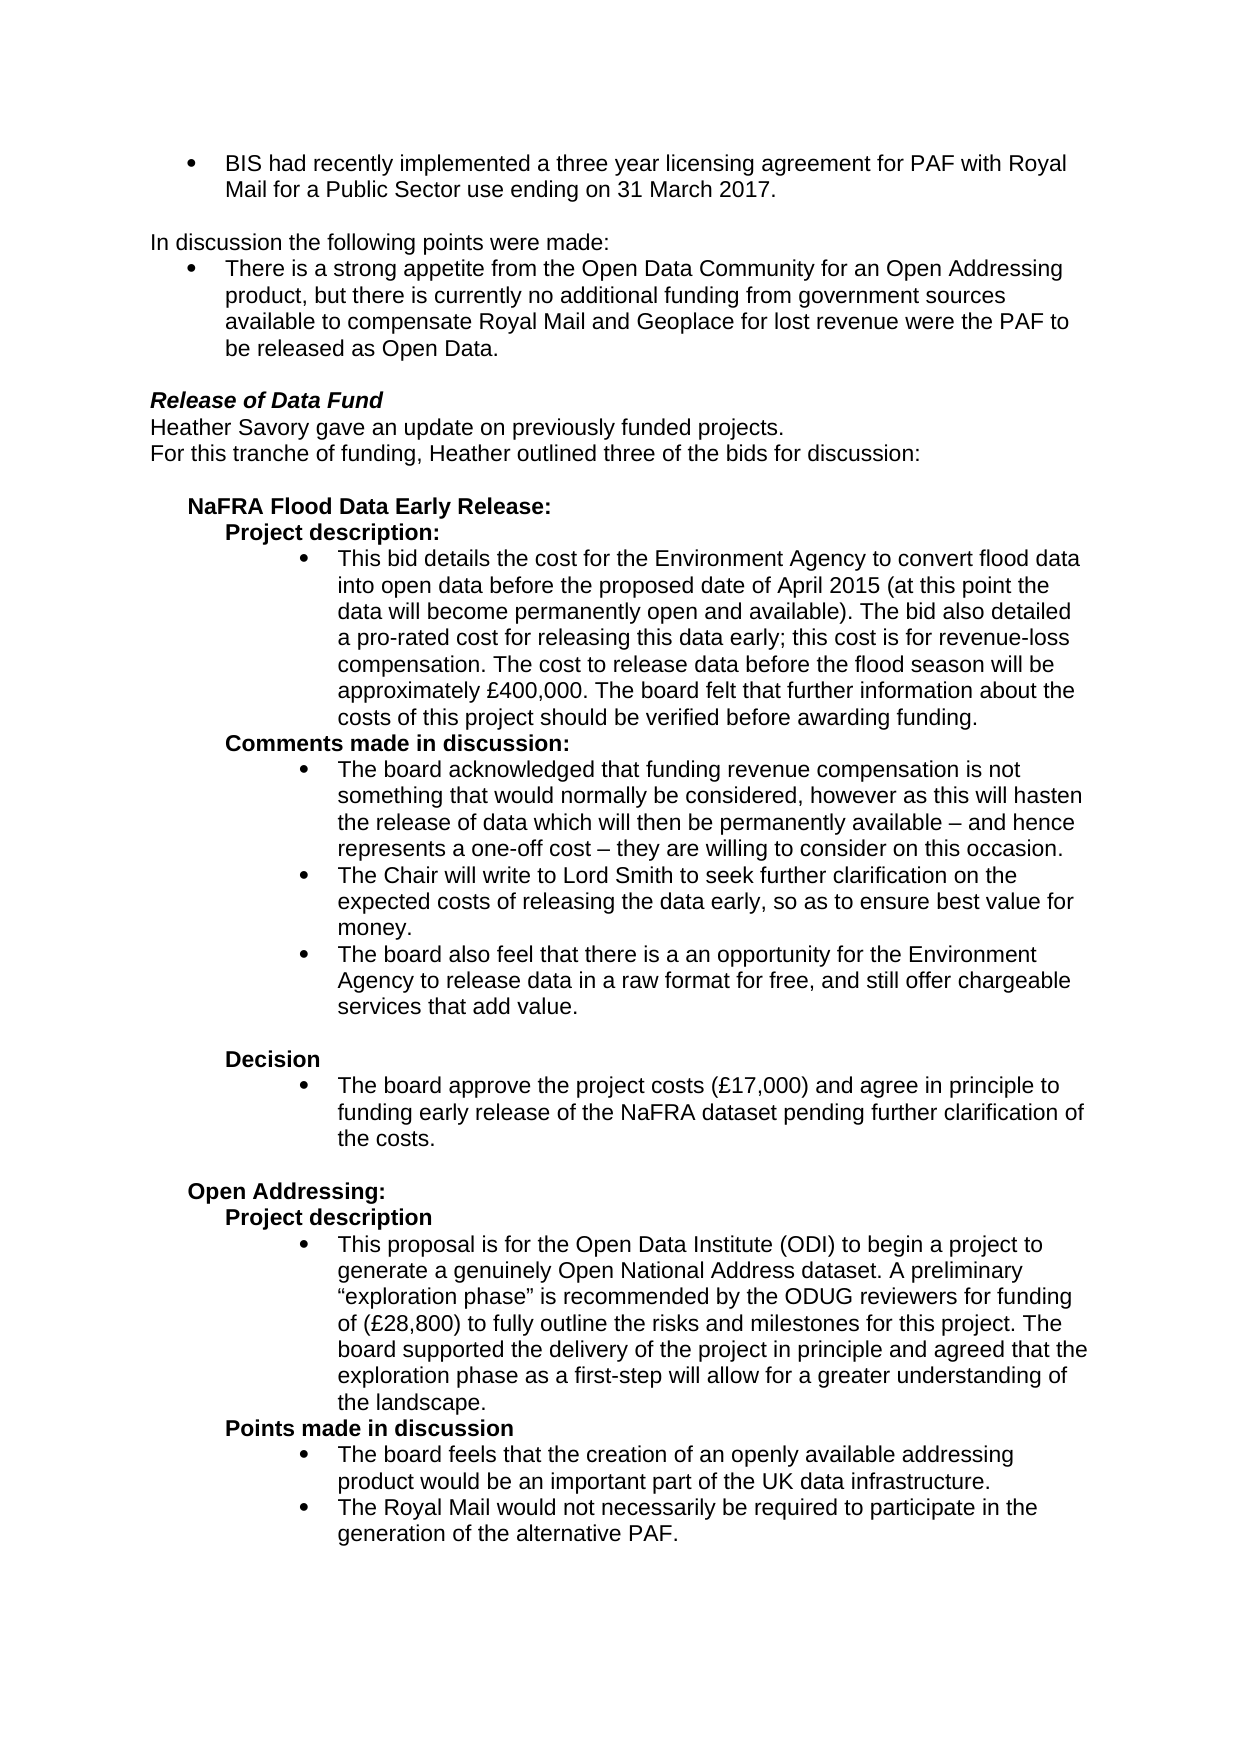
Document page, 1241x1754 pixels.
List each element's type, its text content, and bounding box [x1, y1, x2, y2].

text Comments made in discussion: [150, 730, 1090, 756]
list The board acknowledged that funding revenue compensation is not something that would normally be considered, however as this will hasten the release of data which will then be permanently available – and hence represents a one-off cost – they are willing to consider on this occasion. [300, 756, 1090, 862]
list The board also feel that there is a an opportunity for the Environment Agency to release data in a raw format for free, and still offer chargeable services that add value. [300, 941, 1090, 1020]
text Points made in discussion [225, 1415, 1090, 1441]
list There is a strong appetite from the Open Data Community for an Open Addressing product, but there is currently no additional funding from government sources available to compensate Royal Mail and Geoplace for lost revenue were the PAF to be released as Open Data. [187, 255, 1090, 361]
text Release of Data Fund [150, 387, 1090, 413]
list The Royal Mail would not necessarily be required to participate in the generation of the alternative PAF. [300, 1494, 1090, 1547]
text Project description: [187, 519, 1090, 545]
text Project description [225, 1204, 1090, 1231]
text Open Addressing: [187, 1178, 1090, 1204]
list This proposal is for the Open Data Institute (ODI) to begin a project to generate a genuinely Open National Address dataset. A preliminary “exploration phase” is recommended by the ODUG reviewers for funding of (£28,800) to fully outline the risks and milestones for this project. The board supported the delivery of the project in principle and agreed that the exploration phase as a first-step will allow for a greater understanding of the landscape. [300, 1231, 1090, 1415]
text For this tranche of funding, Heather outlined three of the bids for discussion: [150, 440, 1090, 466]
text Decision [225, 1046, 1090, 1072]
text In discussion the following points were made: [150, 229, 1090, 255]
list BIS had recently implemented a three year licensing agreement for PAF with Royal Mail for a Public Sector use ending on 31 March 2017. [187, 150, 1090, 203]
text Heather Savory gave an update on previously funded projects. [150, 413, 1090, 440]
list This bid details the cost for the Environment Agency to convert flood data into open data before the proposed date of April 2015 (at this point the data will become permanently open and available). The bid also detailed a pro-rated cost for releasing this data early; this cost is for revenue-loss compensation. The cost to release data before the flood season will be approximately £400,000. The board felt that further information about the costs of this project should be verified before awarding funding. [300, 545, 1090, 730]
list The board approve the project costs (£17,000) and agree in principle to funding early release of the NaFRA dataset pending further clarification of the costs. [300, 1072, 1090, 1151]
list The board feels that the creation of an openly available addressing product would be an important part of the UK data infrastructure. [300, 1441, 1090, 1494]
list The Chair will write to Lord Smith to seek further clarification on the expected costs of releasing the data early, so as to ensure best value for money. [300, 862, 1090, 941]
text NaFRA Flood Data Early Release: [187, 493, 1090, 519]
